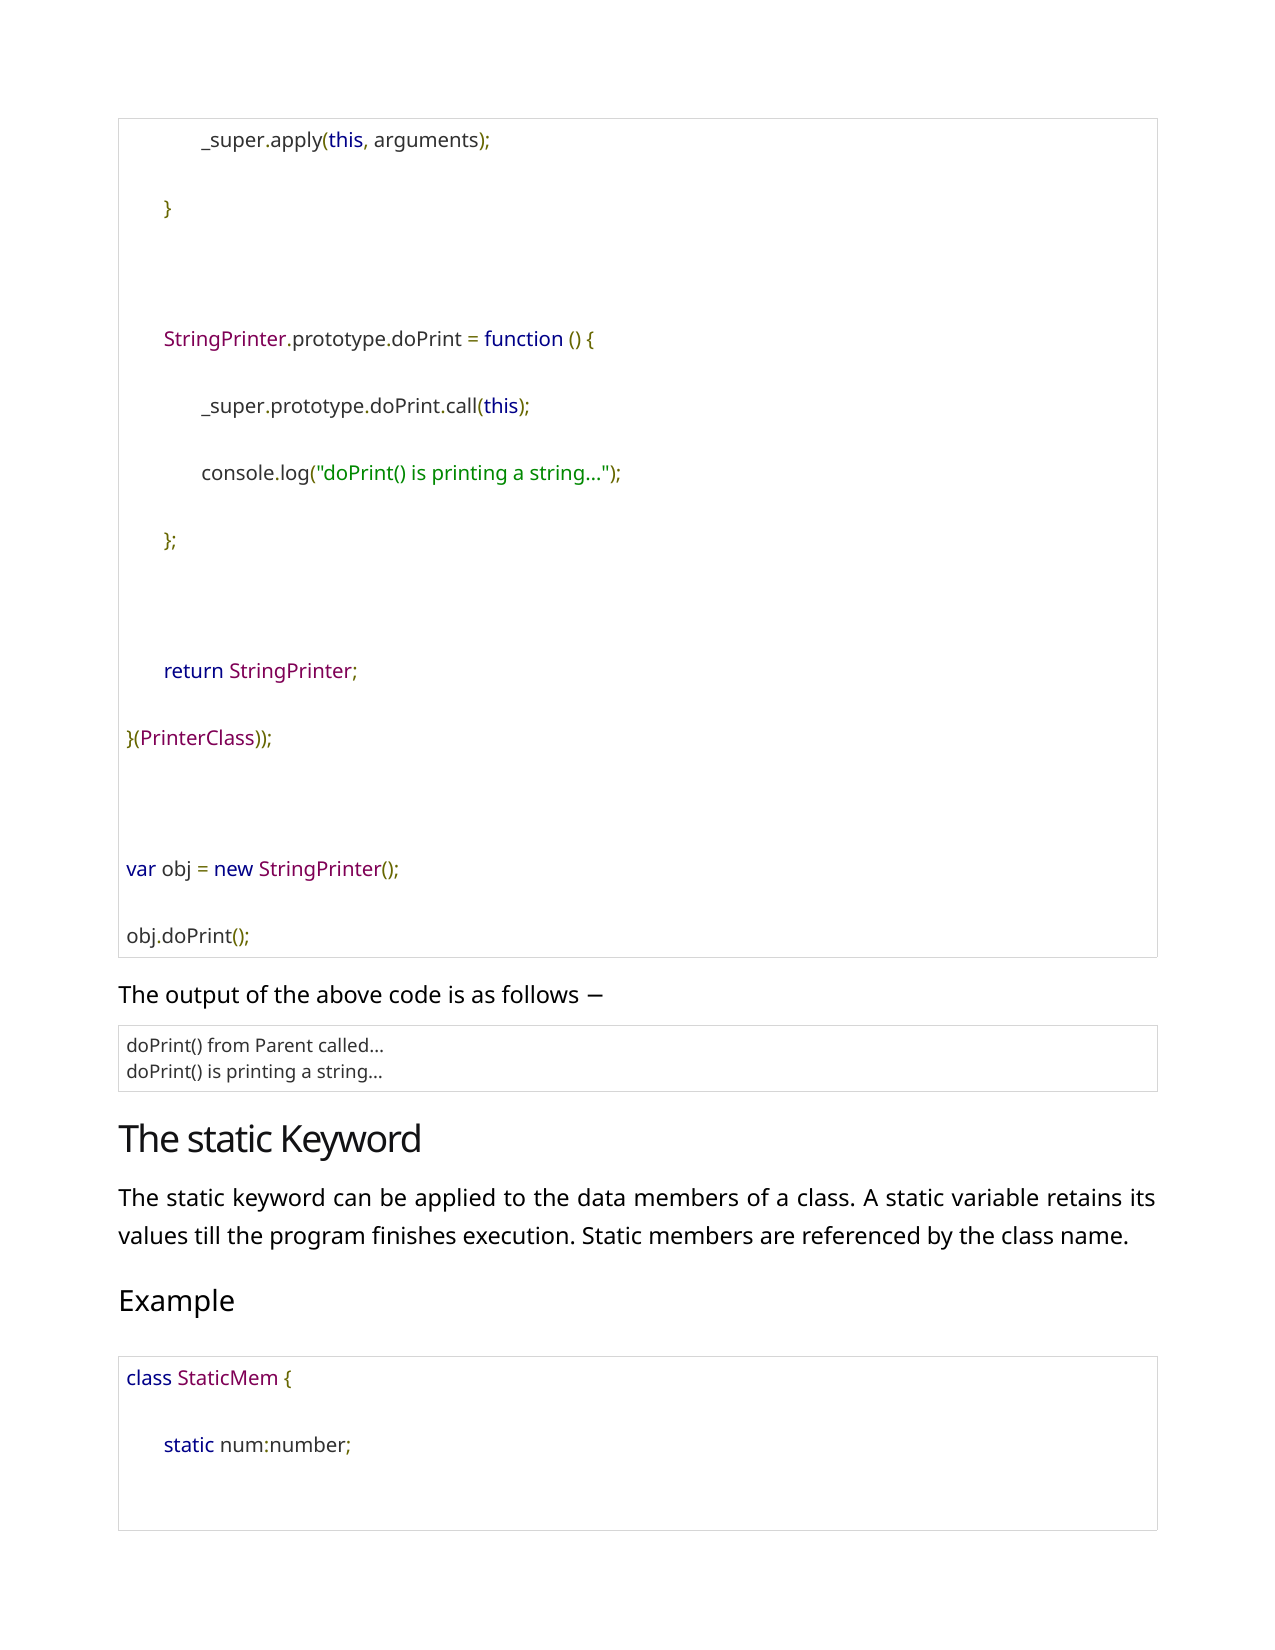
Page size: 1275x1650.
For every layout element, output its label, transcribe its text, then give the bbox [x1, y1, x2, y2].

text obj.doPrint(); [119, 913, 1157, 957]
text }; [119, 518, 1157, 553]
text } [119, 185, 1157, 221]
text }(PrinterClass)); [119, 716, 1157, 751]
text _super.apply(this, arguments); [119, 119, 1157, 154]
text The static keyword can be applied to the data members of a class. A static variable retains its values till the program finishes execution. Static members are referenced by the class name. [118, 1176, 1157, 1251]
subtitle The static Keyword [118, 1112, 1157, 1163]
text doPrint() from Parent called… [119, 1026, 1157, 1050]
text The output of the above code is as follows − [118, 973, 1157, 1010]
text return StringPrinter; [119, 649, 1157, 685]
text doPrint() is printing a string… [119, 1050, 1157, 1091]
text _super.prototype.doPrint.call(this); [119, 383, 1157, 419]
text static num:number; [119, 1422, 1157, 1458]
subtitle Example [118, 1280, 1157, 1320]
text StringPrinter.prototype.doPrint = function () { [119, 316, 1157, 352]
text var obj = new StringPrinter(); [119, 847, 1157, 882]
text console.log("doPrint() is printing a string…"); [119, 451, 1157, 486]
text class StaticMem { [119, 1357, 1157, 1391]
